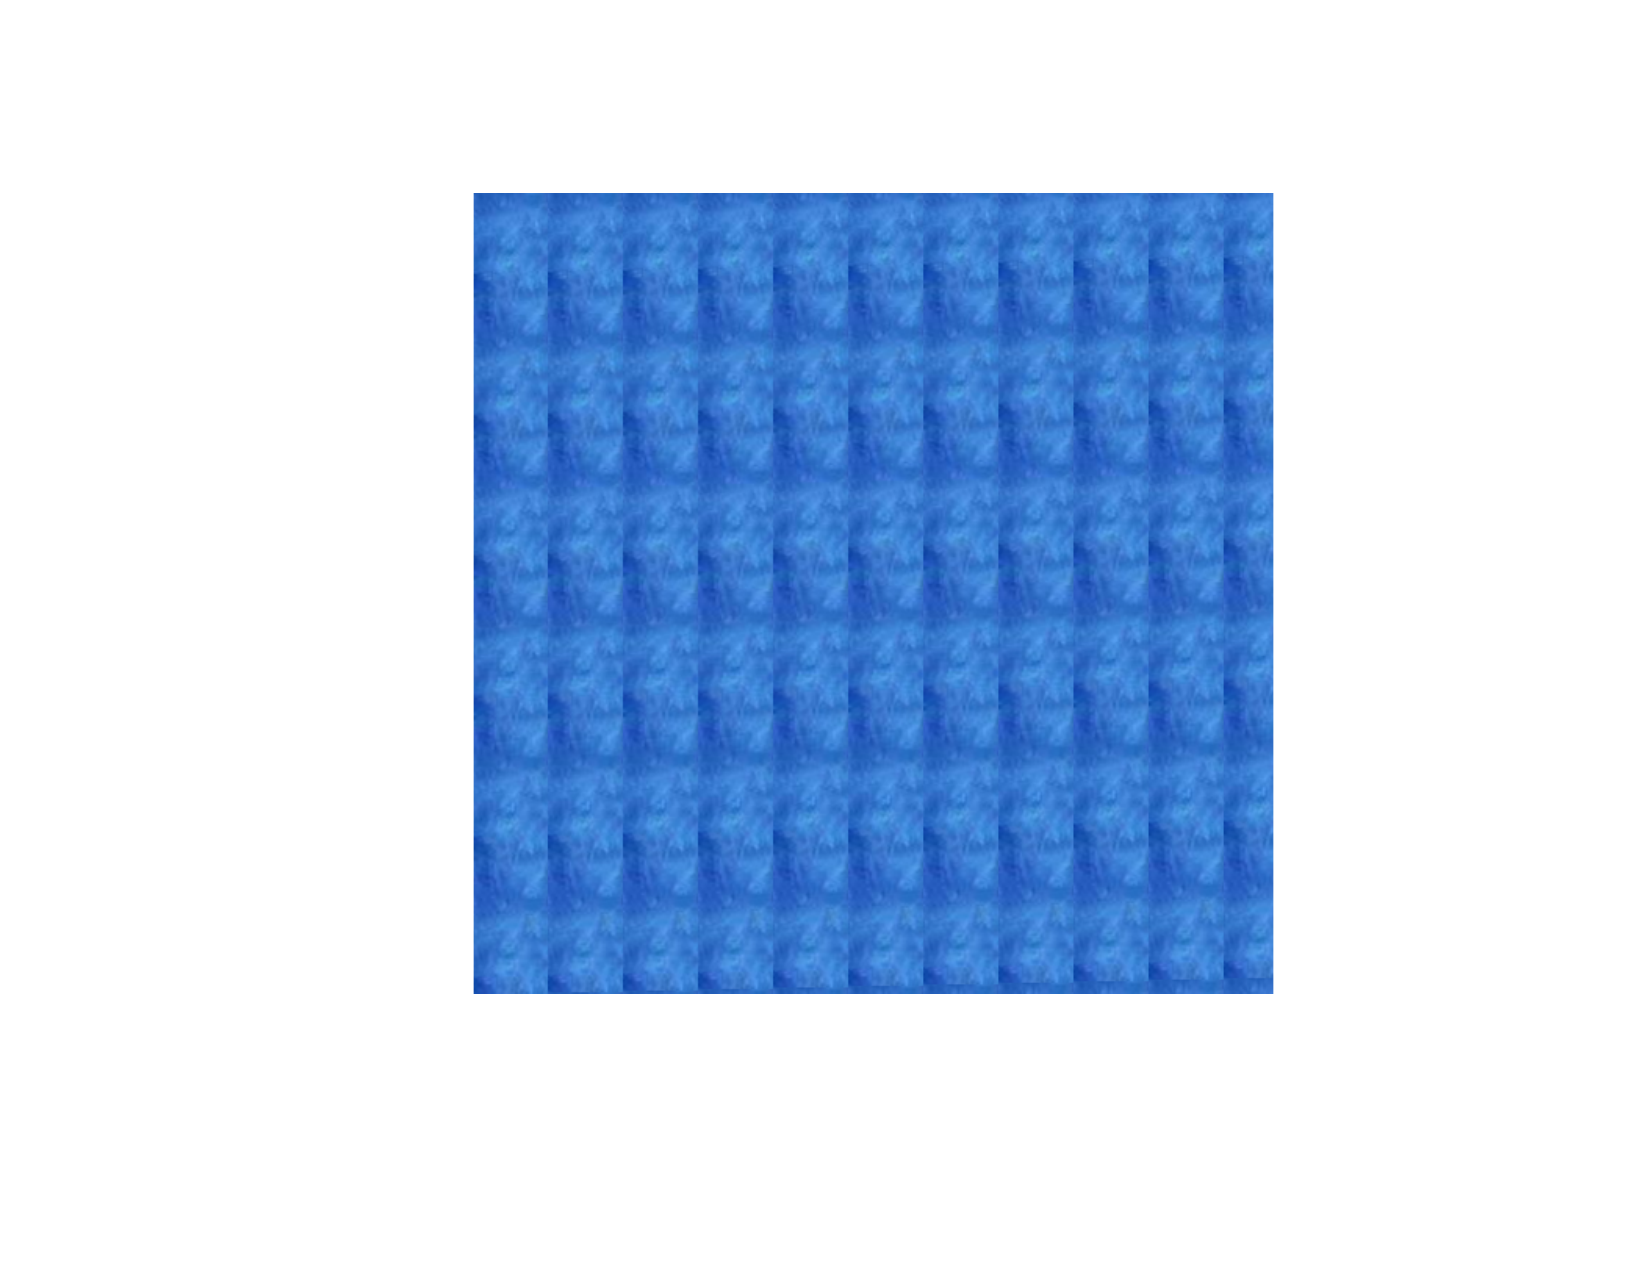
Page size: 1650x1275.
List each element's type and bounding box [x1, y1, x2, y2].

picture [473, 193, 1274, 994]
